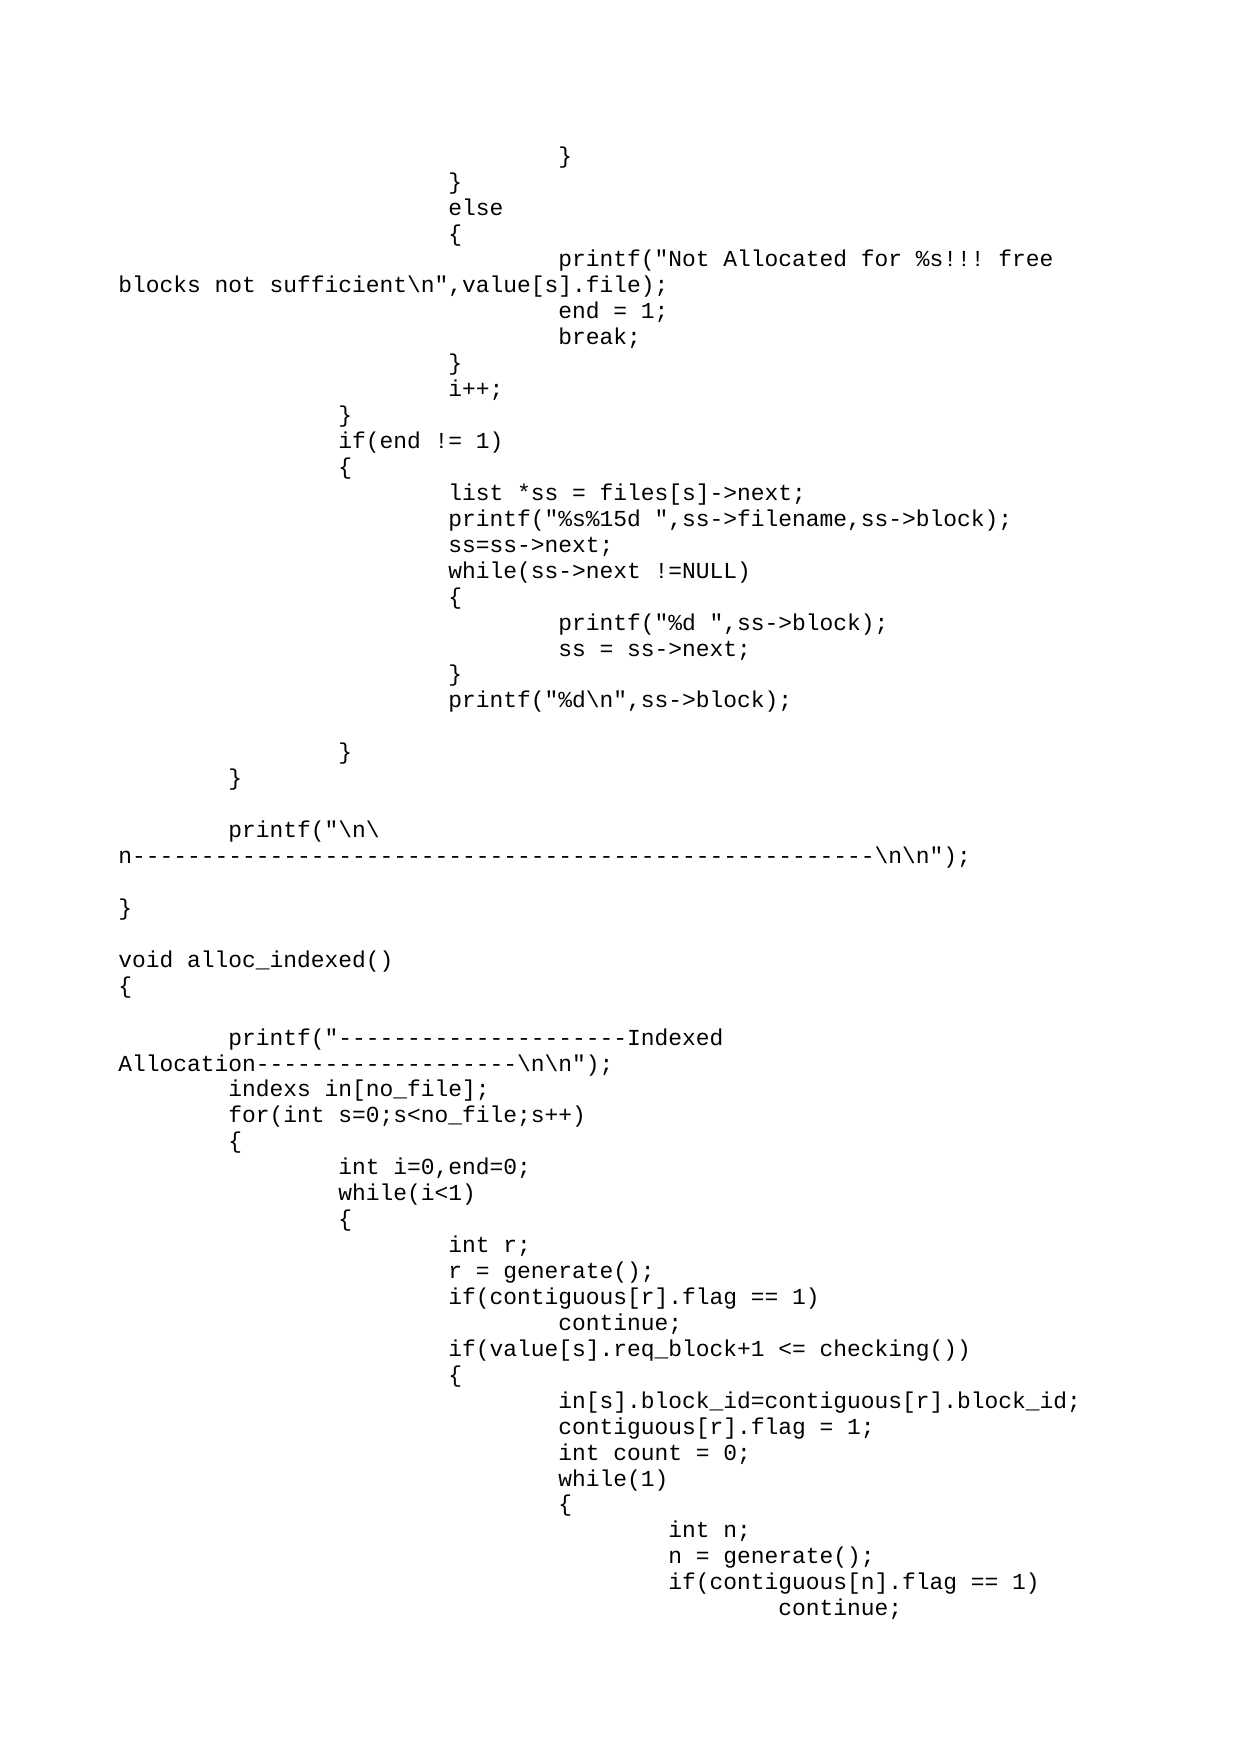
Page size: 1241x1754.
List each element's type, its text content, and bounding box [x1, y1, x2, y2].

text { [118, 1493, 1122, 1519]
text int count = 0; [118, 1441, 1122, 1467]
text if(contiguous[n].flag == 1) [118, 1571, 1122, 1597]
text indexs in[no_file]; [118, 1078, 1122, 1104]
text n = generate(); [118, 1545, 1122, 1571]
text } [118, 767, 1122, 792]
text { [118, 1363, 1122, 1389]
text } [118, 663, 1122, 689]
text } [118, 144, 1122, 170]
text if(end != 1) [118, 429, 1122, 455]
text i++; [118, 377, 1122, 403]
text { [118, 585, 1122, 611]
text printf("%s%15d ",ss->filename,ss->block); [118, 507, 1122, 533]
text } [118, 352, 1122, 377]
text else [118, 196, 1122, 222]
text void alloc_indexed() [118, 948, 1122, 974]
text for(int s=0;s<no_file;s++) [118, 1104, 1122, 1130]
text printf("\n\n------------------------------------------------------\n\n"); [118, 818, 1122, 870]
text int n; [118, 1519, 1122, 1545]
text continue; [118, 1311, 1122, 1337]
text } [118, 170, 1122, 196]
text while(ss->next !=NULL) [118, 559, 1122, 585]
text int r; [118, 1233, 1122, 1259]
text contiguous[r].flag = 1; [118, 1415, 1122, 1441]
text in[s].block_id=contiguous[r].block_id; [118, 1389, 1122, 1415]
text r = generate(); [118, 1259, 1122, 1285]
text printf("---------------------Indexed Allocation-------------------\n\n"); [118, 1026, 1122, 1078]
text end = 1; [118, 300, 1122, 326]
text continue; [118, 1597, 1122, 1622]
text break; [118, 326, 1122, 352]
text while(1) [118, 1467, 1122, 1493]
text printf("%d ",ss->block); [118, 611, 1122, 637]
text printf("Not Allocated for %s!!! free blocks not sufficient\n",value[s].file); [118, 248, 1122, 300]
text { [118, 455, 1122, 481]
text if(value[s].req_block+1 <= checking()) [118, 1337, 1122, 1363]
text int i=0,end=0; [118, 1156, 1122, 1182]
text { [118, 222, 1122, 248]
text list *ss = files[s]->next; [118, 481, 1122, 507]
text { [118, 974, 1122, 1000]
text if(contiguous[r].flag == 1) [118, 1285, 1122, 1311]
text } [118, 896, 1122, 922]
text printf("%d\n",ss->block); [118, 689, 1122, 715]
text { [118, 1207, 1122, 1233]
text ss=ss->next; [118, 533, 1122, 559]
text } [118, 403, 1122, 429]
text { [118, 1130, 1122, 1156]
text while(i<1) [118, 1182, 1122, 1207]
text } [118, 741, 1122, 767]
text ss = ss->next; [118, 637, 1122, 663]
